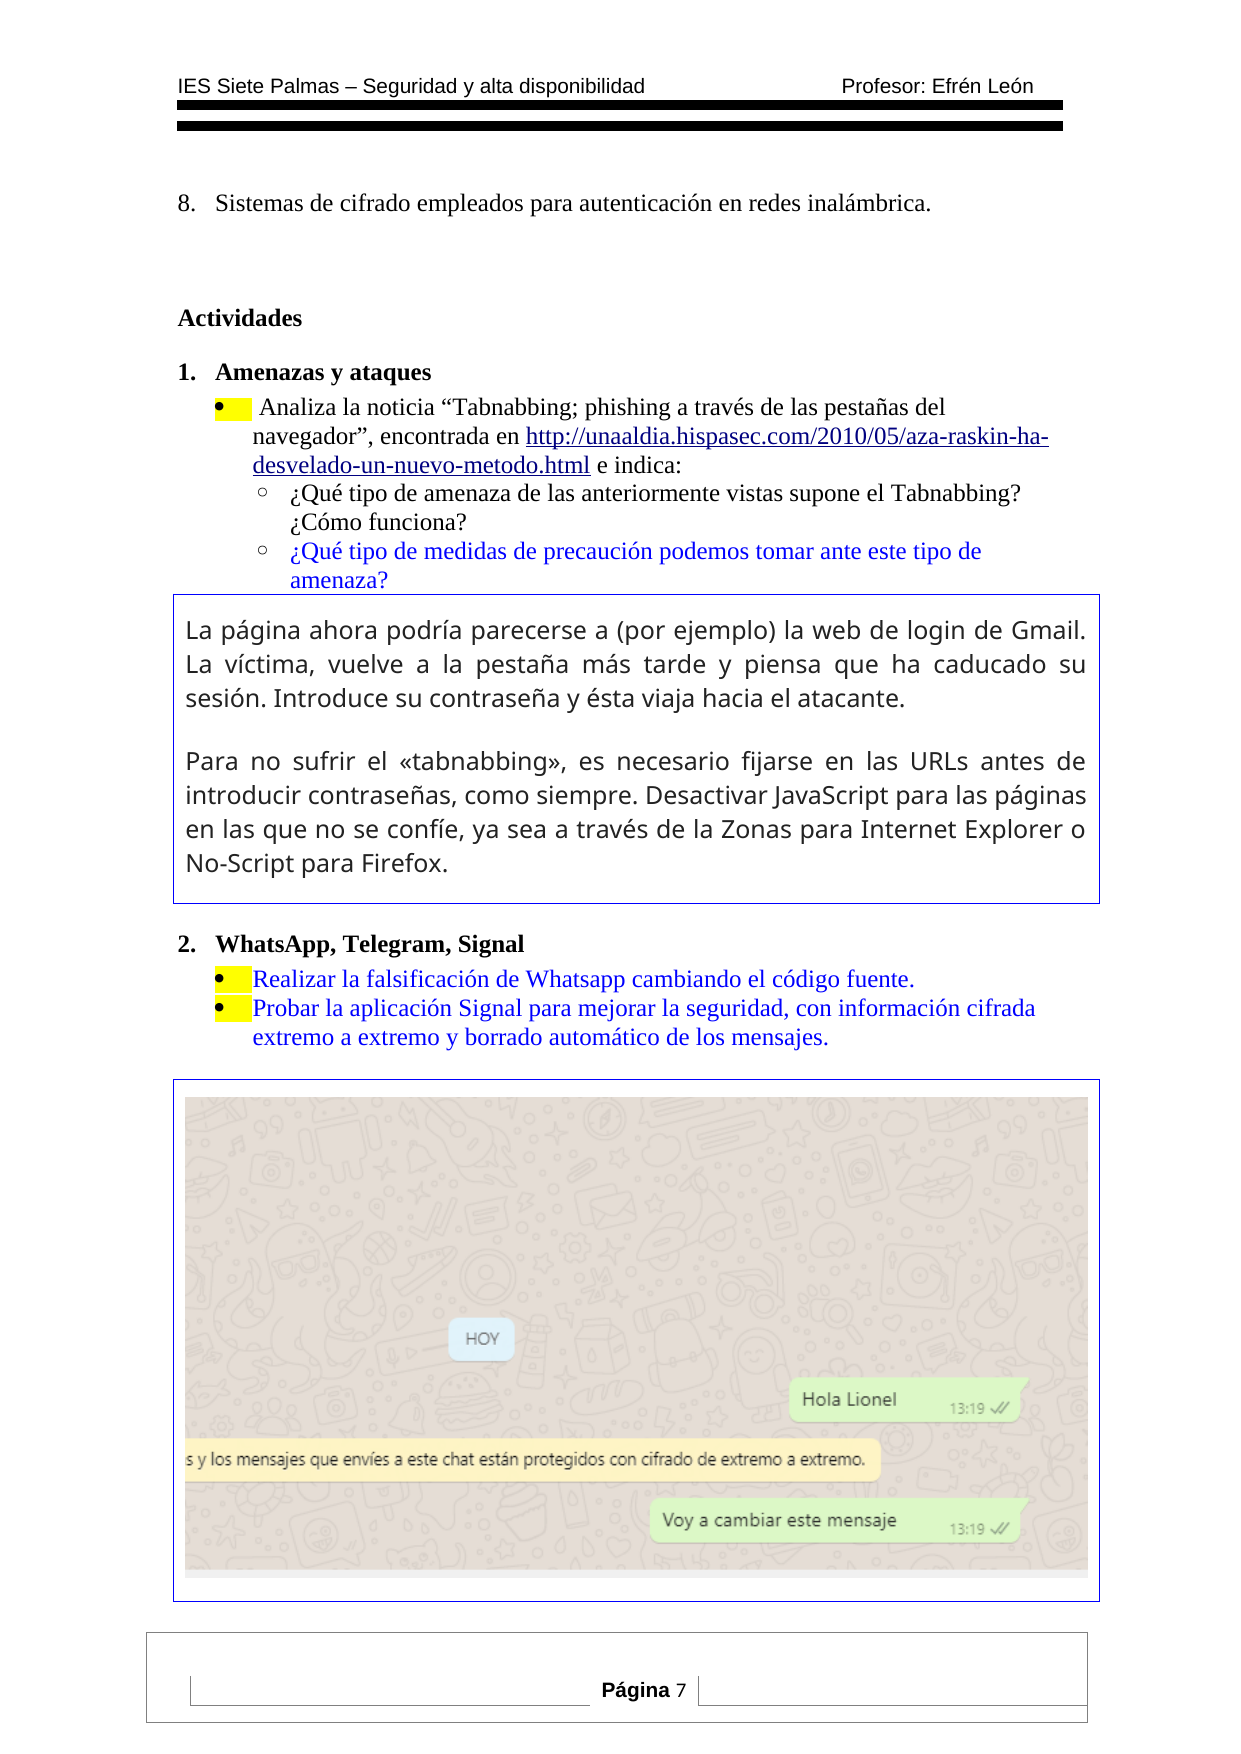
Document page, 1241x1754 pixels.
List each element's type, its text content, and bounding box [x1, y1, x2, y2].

list Sistemas de cifrado empleados para autenticación en redes inalámbrica. [177, 188, 1063, 217]
list ¿Qué tipo de medidas de precaución podemos tomar ante este tipo de amenaza? [252, 536, 1063, 593]
list Analiza la noticia “Tabnabbing; phishing a través de las pestañas del navegador”, encontrada en http://unaaldia.hispasec.com/2010/05/aza-raskin-ha-desvelado-un-nuevo-metodo.html e indica: [215, 392, 1063, 478]
subtitle Amenazas y ataques [177, 357, 1063, 386]
text Actividades [177, 303, 1063, 332]
table_header [174, 1080, 1099, 1601]
list Probar la aplicación Signal para mejorar la seguridad, con información cifrada extremo a extremo y borrado automático de los mensajes. [215, 993, 1063, 1050]
list Realizar la falsificación de Whatsapp cambiando el código fuente. [215, 964, 1063, 993]
picture [185, 1097, 1088, 1578]
subtitle WhatsApp, Telegram, Signal [177, 929, 1063, 958]
list ¿Qué tipo de amenaza de las anteriormente vistas supone el Tabnabbing?¿Cómo funciona? [252, 478, 1063, 536]
table_header La página ahora podría parecerse a (por ejemplo) la web de login de Gmail. La víctima, vuelve a la pestaña más tarde y piensa que ha caducado su sesión. Introduce su contraseña y ésta viaja hacia el atacante. Para no sufrir el «tabnabbing», es necesario fijarse en las URLs antes de introducir contraseñas, como siempre. Desactivar JavaScript para las páginas en las que no se confíe, ya sea a través de la Zonas para Internet Explorer o No-Script para Firefox. [174, 595, 1099, 903]
